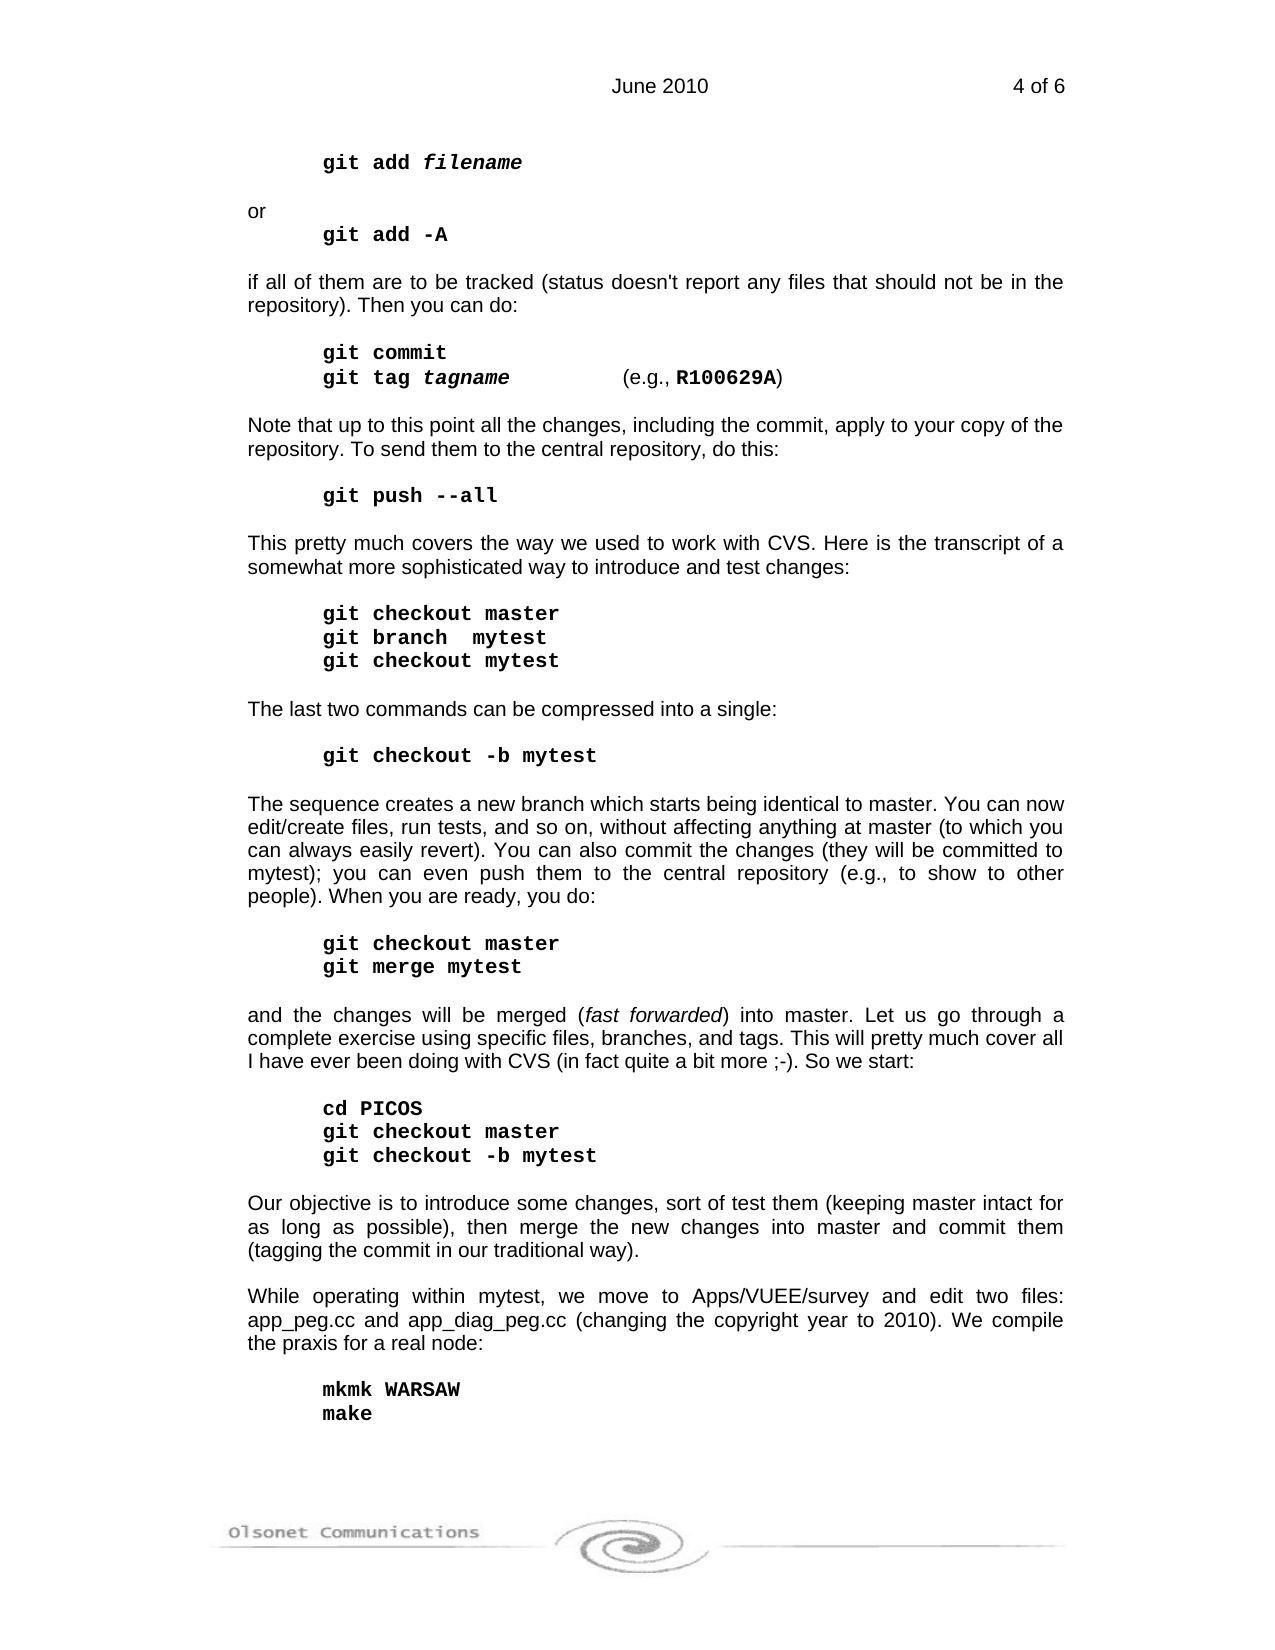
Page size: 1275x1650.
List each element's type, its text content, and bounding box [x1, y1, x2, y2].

text Note that up to this point all the changes, including the commit, apply to your copy of the repository. To send them to the central repository, do this: [247, 414, 1065, 460]
picture [210, 1504, 1065, 1596]
text git add -A [247, 222, 1065, 248]
text and the changes will be merged (fast forwarded) into master. Let us go through a complete exercise using specific files, branches, and tags. This will pretty much cover all I have ever been doing with CVS (in fact quite a bit more ;-). So we start: [247, 1003, 1065, 1073]
text git checkout mytest [247, 650, 1065, 674]
text The sequence creates a new branch which starts being identical to master. You can now edit/create files, run tests, and so on, without affecting anything at master (to which you can always easily revert). You can also commit the changes (they will be committed to mytest); you can even push them to the central repository (e.g., to show to other people). When you are ready, you do: [247, 792, 1065, 908]
text mkmk WARSAW [247, 1378, 1065, 1403]
text While operating within mytest, we move to Apps/VUEE/survey and edit two files: app_peg.cc and app_diag_peg.cc (changing the copyright year to 2010). We compile the praxis for a real node: [247, 1285, 1065, 1354]
text git branch mytest [247, 627, 1065, 650]
text git checkout master [247, 931, 1065, 957]
text git push --all [247, 484, 1065, 509]
text git commit [247, 341, 1065, 366]
text make [247, 1403, 1065, 1427]
text if all of them are to be tracked (status doesn't report any files that should not be in the repository). Then you can do: [247, 271, 1065, 317]
text or [247, 199, 1065, 222]
text git checkout -b mytest [247, 744, 1065, 769]
text This pretty much covers the way we used to work with CVS. Here is the transcript of a somewhat more sophisticated way to introduce and test changes: [247, 532, 1065, 578]
text git checkout -b mytest [247, 1145, 1065, 1169]
text Our objective is to introduce some changes, sort of test them (keeping master intact for as long as possible), then merge the new changes into master and commit them (tagging the commit in our traditional way). [247, 1192, 1065, 1262]
text cd PICOS [247, 1096, 1065, 1121]
text git merge mytest [247, 957, 1065, 980]
text git checkout master [247, 602, 1065, 627]
text The last two commands can be compressed into a single: [247, 697, 1065, 721]
text git checkout master [247, 1121, 1065, 1145]
text git add filename [247, 151, 1065, 176]
text git tag tagname (e.g., R100629A) [247, 366, 1065, 391]
